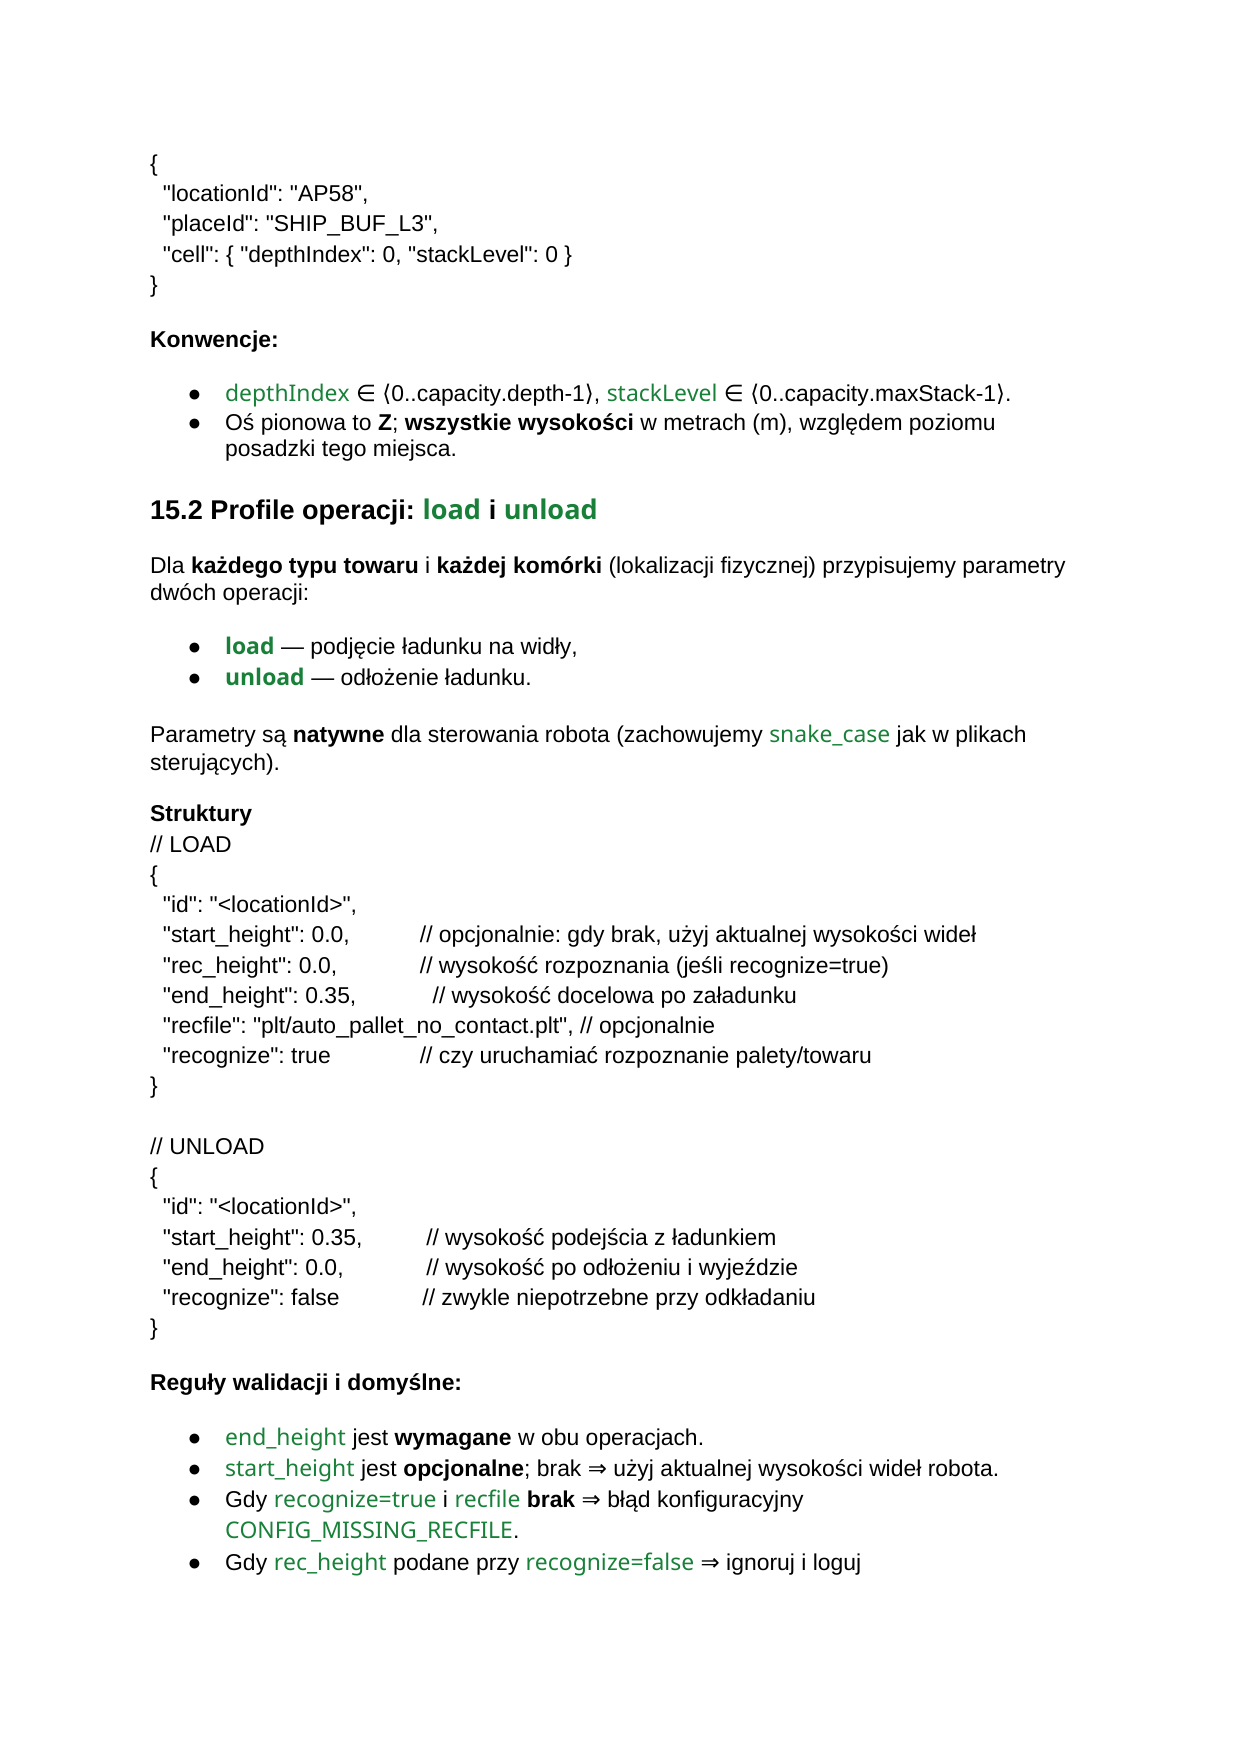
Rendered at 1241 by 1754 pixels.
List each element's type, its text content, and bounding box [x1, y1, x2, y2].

subtitle Struktury [150, 800, 1090, 827]
text "start_height": 0.35, // wysokość podejścia z ładunkiem [150, 1223, 1090, 1250]
text { [150, 1163, 1090, 1189]
text "recfile": "plt/auto_pallet_no_contact.plt", // opcjonalnie [150, 1012, 1090, 1038]
list load — podjęcie ładunku na widły, [187, 630, 1090, 661]
text "id": "<locationId>", [150, 1193, 1090, 1219]
text // LOAD [150, 831, 1090, 857]
text "id": "<locationId>", [150, 891, 1090, 917]
text "end_height": 0.0, // wysokość po odłożeniu i wyjeździe [150, 1254, 1090, 1280]
text Konwencje: [150, 326, 1090, 352]
text } [150, 1314, 1090, 1340]
text Dla każdego typu towaru i każdej komórki (lokalizacji fizycznej) przypisujemy parametry dwóch operacji: [150, 552, 1090, 605]
text } [150, 271, 1090, 297]
list end_height jest wymagane w obu operacjach. [187, 1421, 1090, 1452]
text { [150, 861, 1090, 887]
text "locationId": "AP58", [150, 180, 1090, 207]
text "recognize": false // zwykle niepotrzebne przy odkładaniu [150, 1284, 1090, 1310]
text "cell": { "depthIndex": 0, "stackLevel": 0 } [150, 241, 1090, 267]
subtitle 15.2 Profile operacji: load i unload [150, 491, 1090, 527]
list unload — odłożenie ładunku. [187, 661, 1090, 693]
text Reguły walidacji i domyślne: [150, 1369, 1090, 1396]
text "recognize": true // czy uruchamiać rozpoznanie palety/towaru [150, 1042, 1090, 1068]
text } [150, 1072, 1090, 1099]
list Gdy recognize=true i recfile brak ⇒ błąd konfiguracyjny CONFIG_MISSING_RECFILE. [187, 1483, 1090, 1546]
text "end_height": 0.35, // wysokość docelowa po załadunku [150, 982, 1090, 1008]
text // UNLOAD [150, 1133, 1090, 1159]
text "start_height": 0.0, // opcjonalnie: gdy brak, użyj aktualnej wysokości wideł [150, 921, 1090, 948]
list Oś pionowa to Z; wszystkie wysokości w metrach (m), względem poziomu posadzki tego miejsca. [187, 409, 1090, 461]
list depthIndex ∈ ⟨0..capacity.depth-1⟩, stackLevel ∈ ⟨0..capacity.maxStack-1⟩. [187, 377, 1090, 409]
text Parametry są natywne dla sterowania robota (zachowujemy snake_case jak w plikach sterujących). [150, 718, 1090, 775]
list Gdy rec_height podane przy recognize=false ⇒ ignoruj i loguj [187, 1546, 1090, 1577]
text "rec_height": 0.0, // wysokość rozpoznania (jeśli recognize=true) [150, 952, 1090, 978]
text "placeId": "SHIP_BUF_L3", [150, 210, 1090, 237]
list start_height jest opcjonalne; brak ⇒ użyj aktualnej wysokości wideł robota. [187, 1452, 1090, 1483]
text { [150, 150, 1090, 176]
